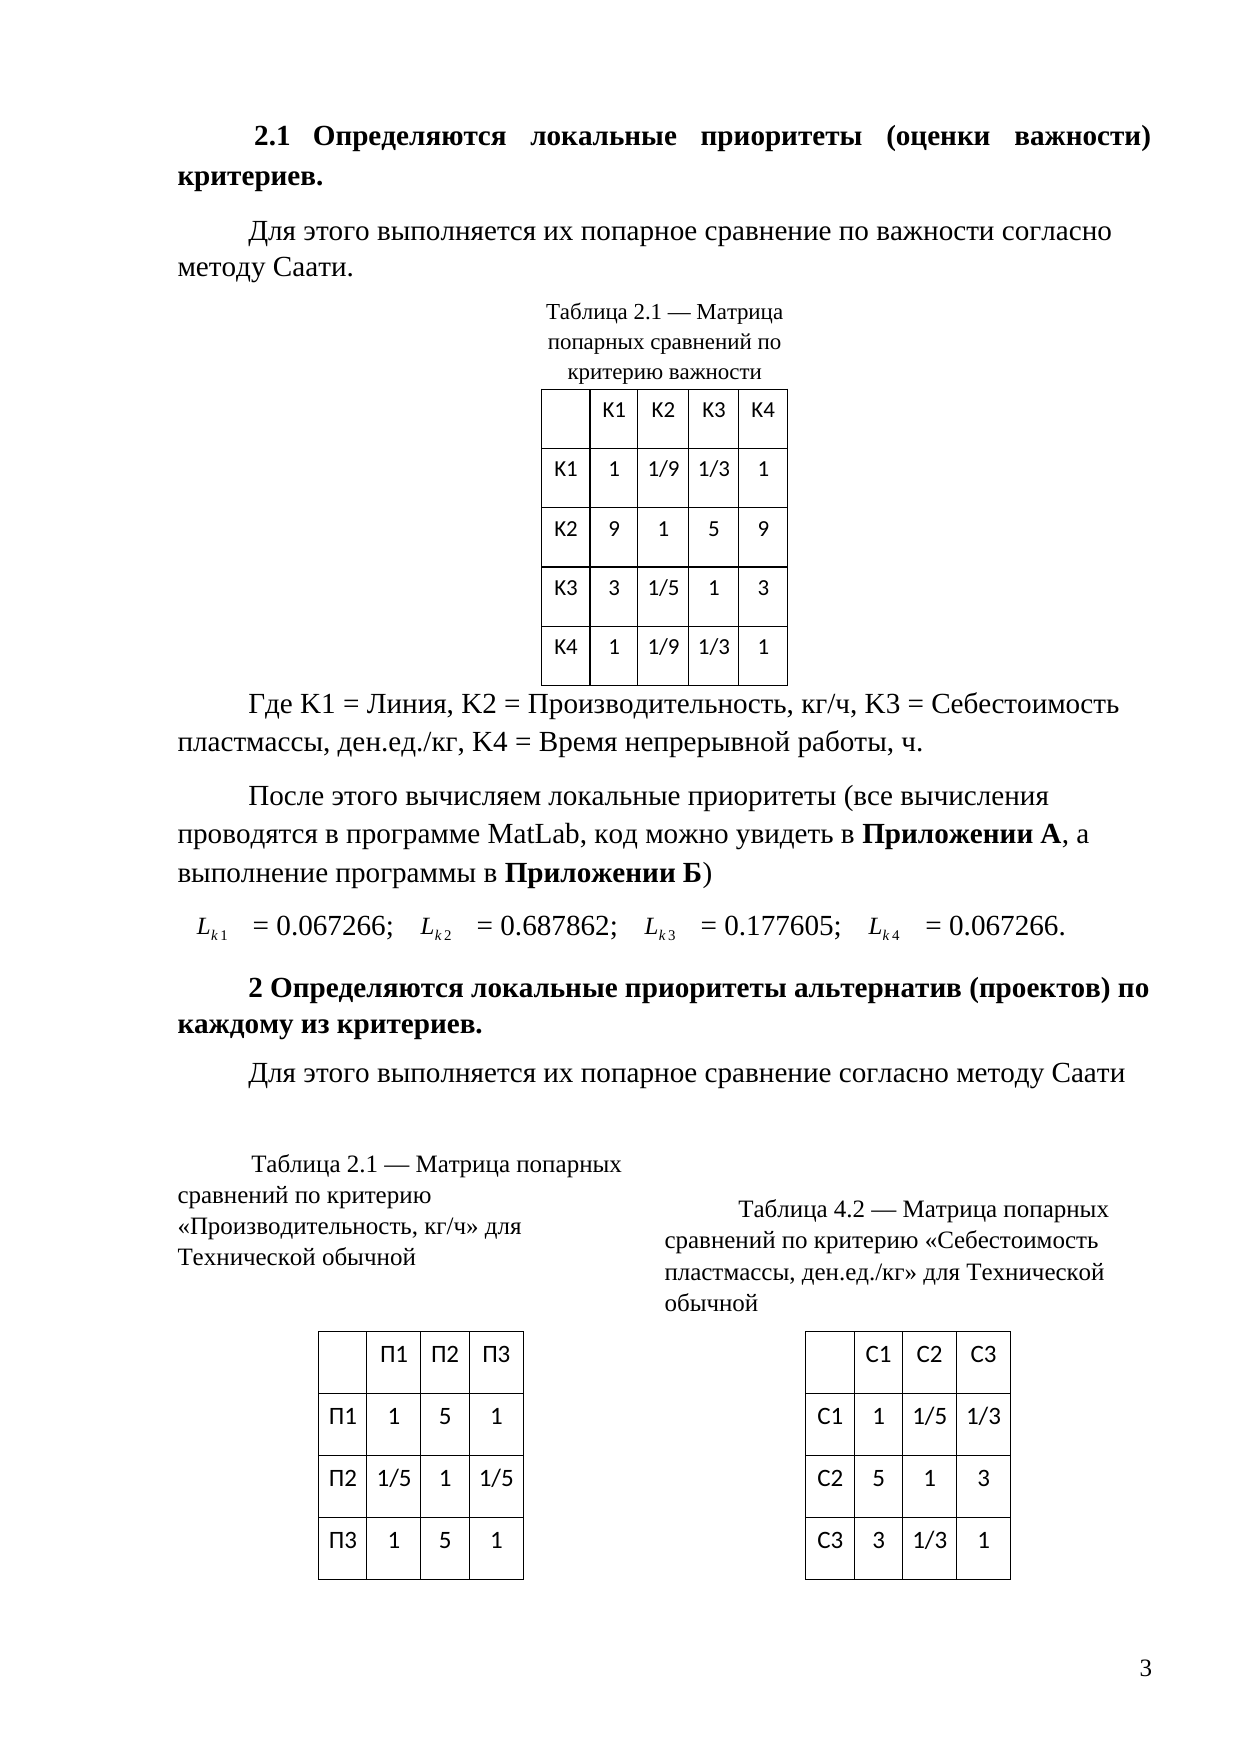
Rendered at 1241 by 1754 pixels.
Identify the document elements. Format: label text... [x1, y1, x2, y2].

table_header П2 [421, 1332, 469, 1393]
table_cell 3 [957, 1456, 1010, 1517]
table_cell С1 [806, 1394, 854, 1455]
table_cell 3 [739, 568, 787, 626]
table_cell 5 [421, 1394, 469, 1455]
table_cell K2 [542, 508, 589, 566]
text Таблица 2.1 — Матрица [177, 298, 1152, 324]
table_header С1 [855, 1332, 902, 1393]
table_cell 1 [591, 627, 637, 685]
table_cell 9 [591, 508, 637, 566]
table_header K1 [591, 390, 637, 448]
table_cell 1/3 [689, 449, 738, 507]
table_header [319, 1332, 366, 1393]
table_header [542, 390, 589, 448]
table_cell 1 [421, 1456, 469, 1517]
table_header K3 [689, 390, 738, 448]
table_cell K4 [542, 627, 589, 685]
table_cell 1/5 [470, 1456, 523, 1517]
table_cell 1 [638, 508, 688, 566]
table_cell П2 [319, 1456, 366, 1517]
text 2.1 Определяются локальные приоритеты (оценки важности) критериев. [177, 118, 1152, 192]
table_cell K3 [542, 568, 589, 626]
table_cell П1 [319, 1394, 366, 1455]
table_header П1 [367, 1332, 420, 1393]
subtitle Таблица 2.1 — Матрица попарных сравнений по критерию «Производительность, кг/ч» для Технической обычной [177, 1149, 664, 1271]
text попарных сравнений по [177, 328, 1152, 354]
table_cell 1/5 [638, 568, 688, 626]
table_header [806, 1332, 854, 1393]
table_cell 3 [591, 568, 637, 626]
table_cell K1 [542, 449, 589, 507]
table_cell 1 [903, 1456, 956, 1517]
table_cell 1 [739, 449, 787, 507]
subtitle Таблица 4.2 — Матрица попарных сравнений по критерию «Себестоимость пластмассы, ден.ед./кг» для Технической обычной [664, 1194, 1152, 1316]
table_cell 1 [367, 1394, 420, 1455]
table_cell 5 [855, 1456, 902, 1517]
table_cell 9 [739, 508, 787, 566]
table_header K2 [638, 390, 688, 448]
table_header K4 [739, 390, 787, 448]
table_cell 5 [421, 1518, 469, 1579]
subtitle 2 Определяются локальные приоритеты альтернатив (проектов) по каждому из критериев. [177, 971, 1152, 1040]
table_cell 1 [591, 449, 637, 507]
table_cell 1/9 [638, 627, 688, 685]
table_header П3 [470, 1332, 523, 1393]
table_cell 1/3 [689, 627, 738, 685]
table_cell 1 [470, 1518, 523, 1579]
text = 0.067266; = 0.687862; = 0.177605; = 0.067266. [177, 908, 1152, 951]
table_cell П3 [319, 1518, 366, 1579]
table_cell 1 [470, 1394, 523, 1455]
subtitle Для этого выполняется их попарное сравнение по важности согласно методу Саати. [177, 213, 1152, 283]
table_cell 5 [689, 508, 738, 566]
table_cell 1 [855, 1394, 902, 1455]
table_header С3 [957, 1332, 1010, 1393]
table_cell 1 [367, 1518, 420, 1579]
text критерию важности [177, 358, 1152, 385]
text После этого вычисляем локальные приоритеты (все вычисления проводятся в программе MatLab, код можно увидеть в Приложении А, а выполнение программы в Приложении Б) [177, 778, 1152, 888]
table_cell 1/3 [903, 1518, 956, 1579]
table_cell С2 [806, 1456, 854, 1517]
text Где K1 = Линия, K2 = Производительность, кг/ч, K3 = Себестоимость пластмассы, ден.ед./кг, K4 = Время непрерывной работы, ч. [177, 686, 1152, 758]
text Для этого выполняется их попарное сравнение согласно методу Саати [177, 1055, 1152, 1089]
table_cell 1 [739, 627, 787, 685]
table_cell 1/9 [638, 449, 688, 507]
table_cell 1/5 [367, 1456, 420, 1517]
table_cell 3 [855, 1518, 902, 1579]
table_cell С3 [806, 1518, 854, 1579]
table_cell 1 [689, 568, 738, 626]
table_header С2 [903, 1332, 956, 1393]
table_cell 1/3 [957, 1394, 1010, 1455]
table_cell 1 [957, 1518, 1010, 1579]
table_cell 1/5 [903, 1394, 956, 1455]
